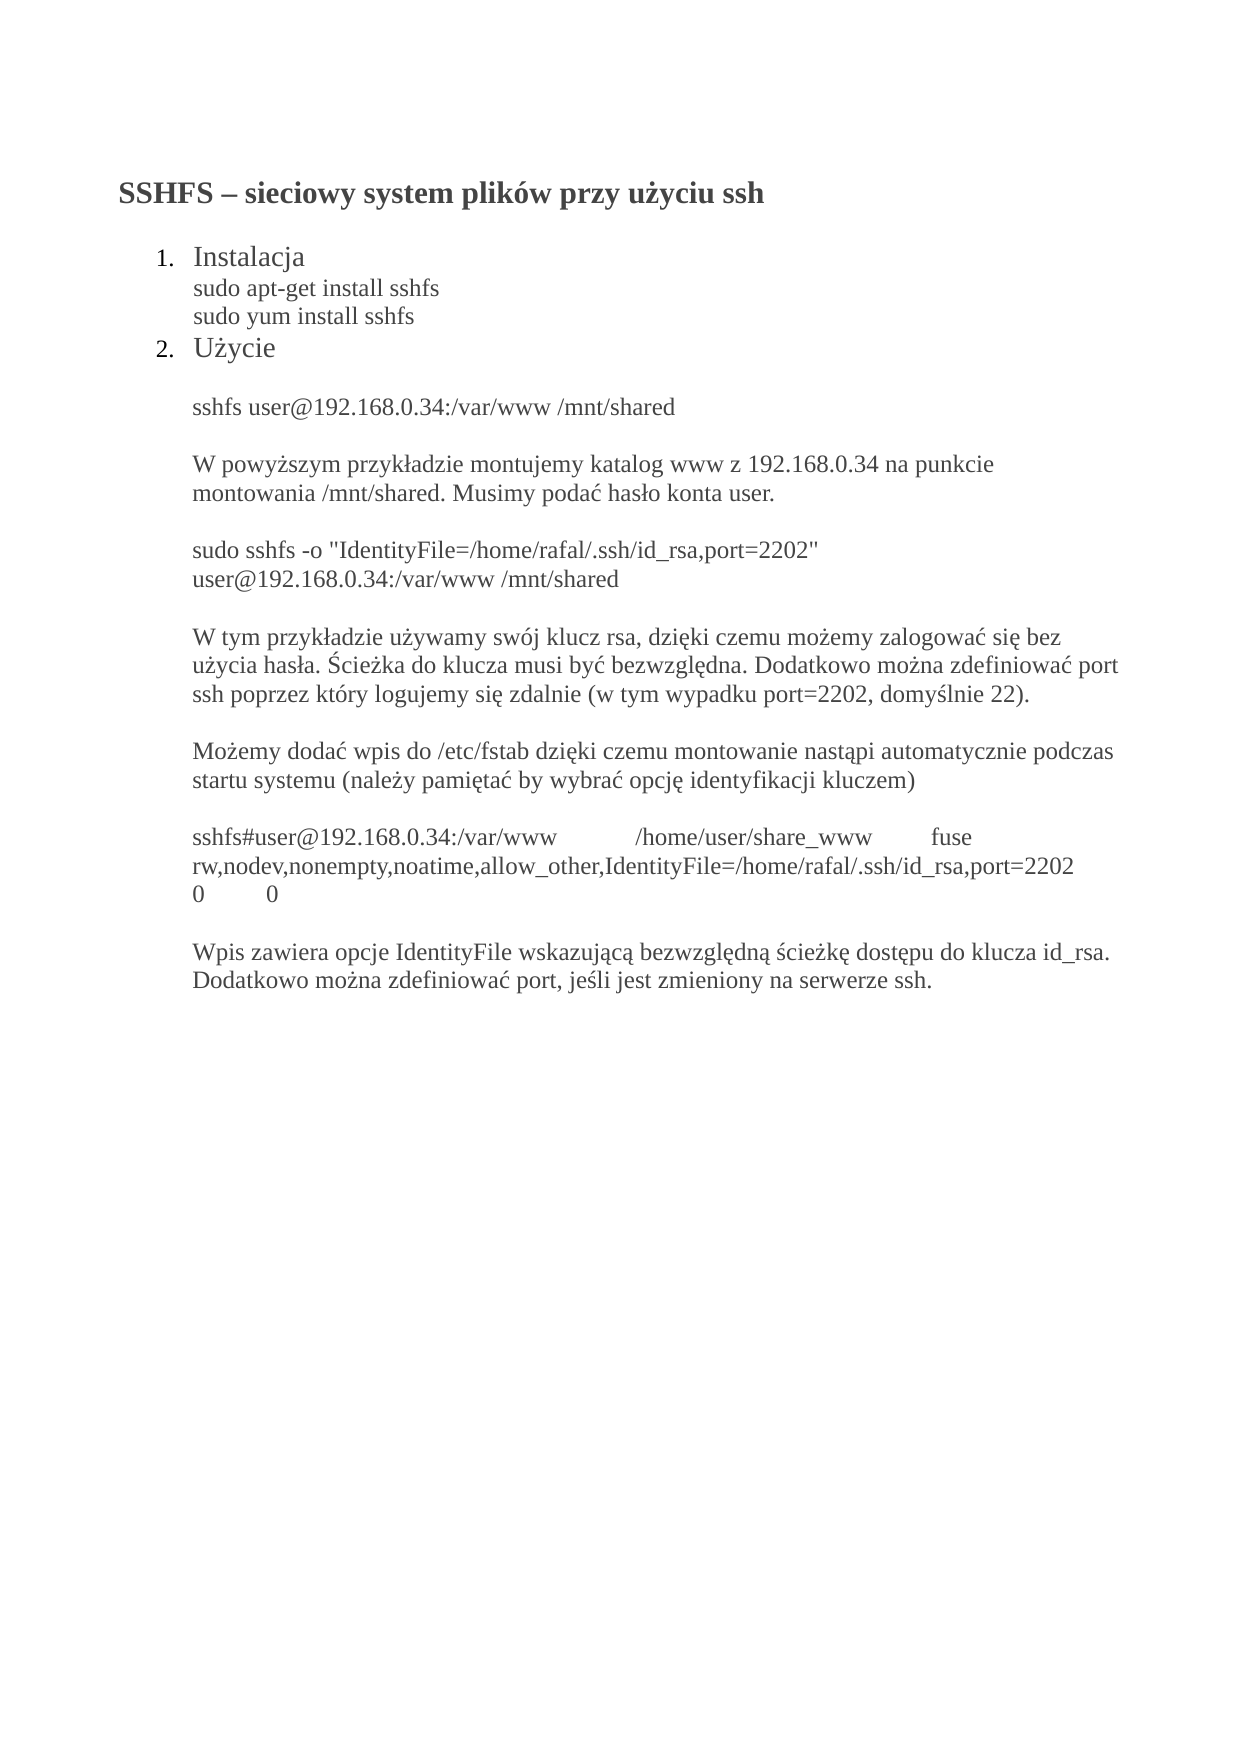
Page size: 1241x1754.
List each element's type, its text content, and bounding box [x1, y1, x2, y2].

list sudo yum install sshfs [156, 301, 1122, 330]
text Możemy dodać wpis do /etc/fstab dzięki czemu montowanie nastąpi automatycznie podczas startu systemu (należy pamiętać by wybrać opcję identyfikacji kluczem) [118, 736, 1122, 794]
list sudo apt-get install sshfs [156, 273, 1122, 301]
text sshfs user@192.168.0.34:/var/www /mnt/shared [118, 392, 1122, 421]
text sshfs#user@192.168.0.34:/var/www /home/user/share_www fuse rw,nodev,nonempty,noatime,allow_other,IdentityFile=/home/rafal/.ssh/id_rsa,port=2202 0 0 [118, 822, 1122, 908]
text W powyższym przykładzie montujemy katalog www z 192.168.0.34 na punkcie montowania /mnt/shared. Musimy podać hasło konta user. [118, 449, 1122, 507]
text Wpis zawiera opcje IdentityFile wskazującą bezwzględną ścieżkę dostępu do klucza id_rsa. Dodatkowo można zdefiniować port, jeśli jest zmieniony na serwerze ssh. [118, 937, 1122, 994]
text SSHFS – sieciowy system plików przy użyciu ssh [118, 175, 1122, 211]
text sudo sshfs -o "IdentityFile=/home/rafal/.ssh/id_rsa,port=2202" user@192.168.0.34:/var/www /mnt/shared [118, 535, 1122, 593]
list Użycie [156, 330, 1122, 364]
list Instalacja [156, 239, 1122, 273]
text W tym przykładzie używamy swój klucz rsa, dzięki czemu możemy zalogować się bez użycia hasła. Ścieżka do klucza musi być bezwzględna. Dodatkowo można zdefiniować port ssh poprzez który logujemy się zdalnie (w tym wypadku port=2202, domyślnie 22). [118, 622, 1122, 708]
